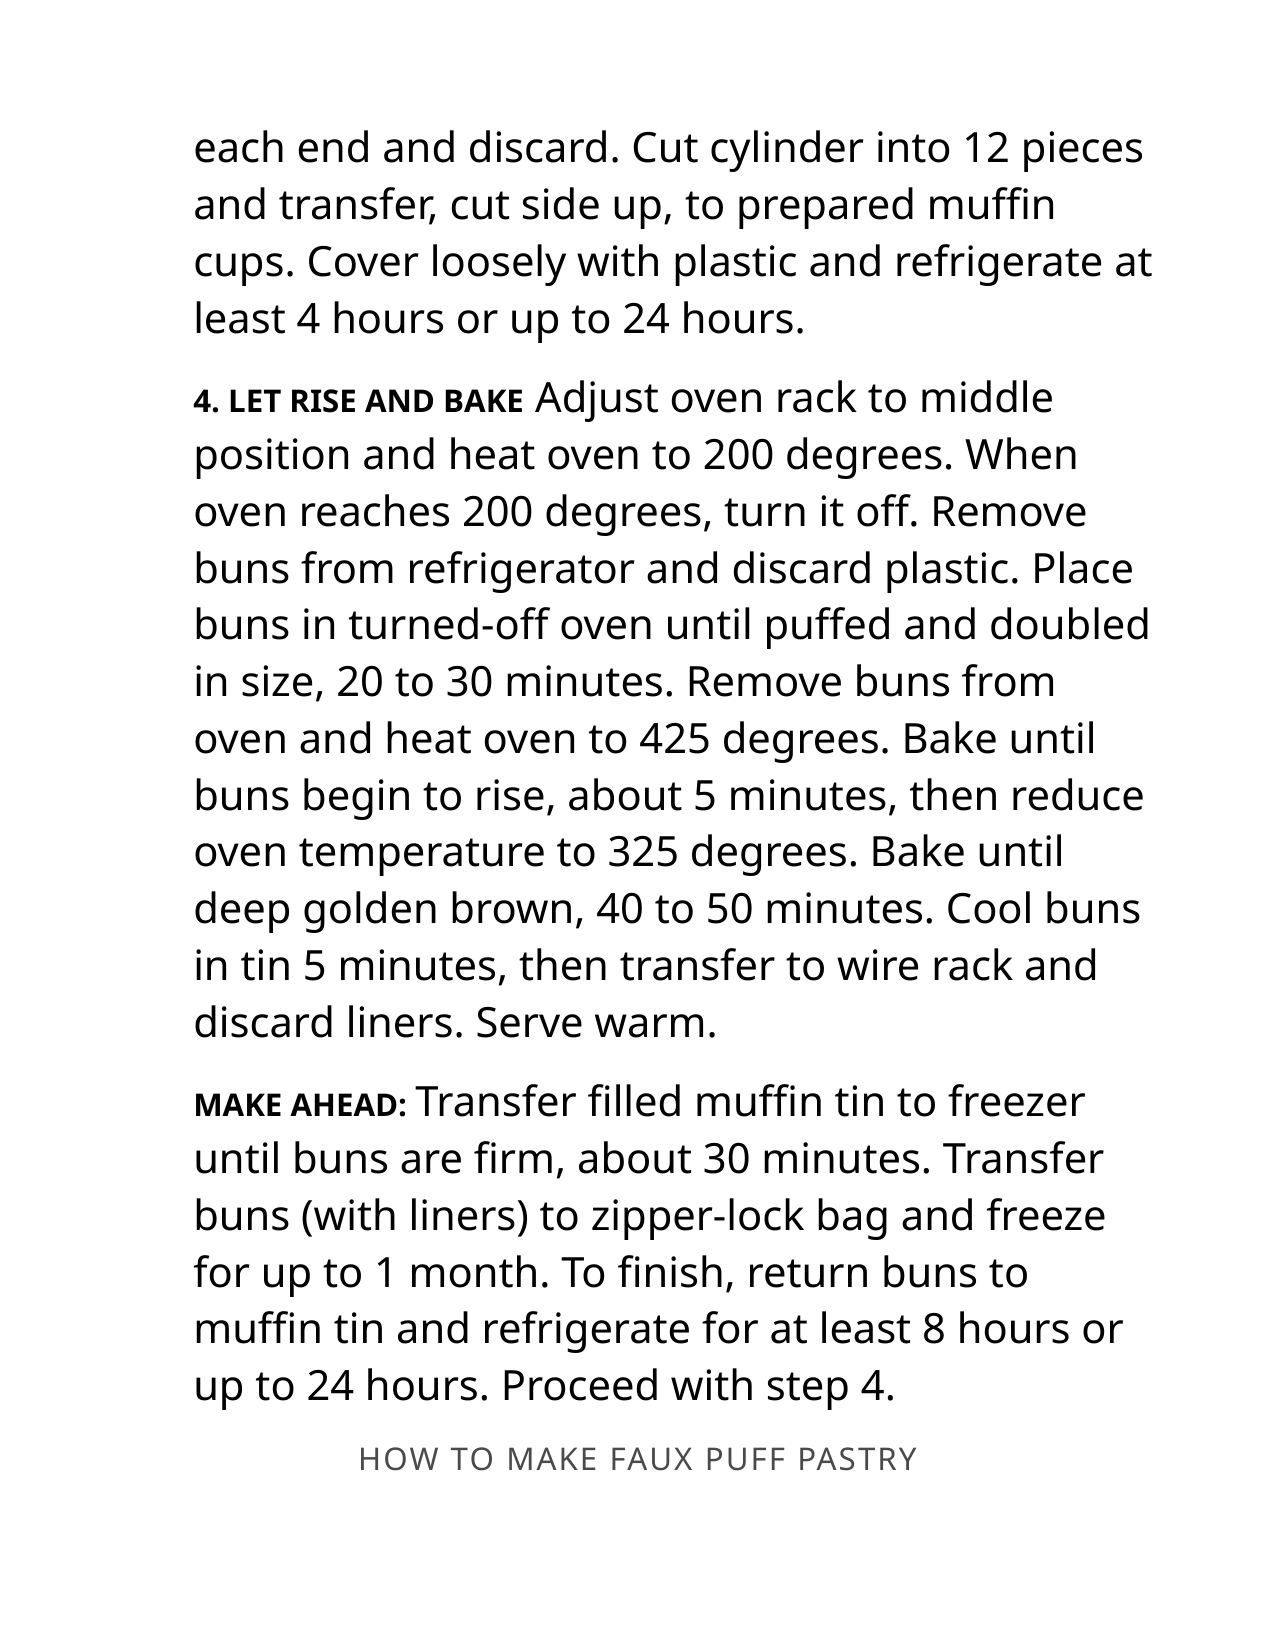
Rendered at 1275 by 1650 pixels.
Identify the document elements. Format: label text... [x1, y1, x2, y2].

text HOW TO MAKE FAUX PUFF PASTRY [118, 1436, 1157, 1479]
text 4. LET RISE AND BAKE Adjust oven rack to middle position and heat oven to 200 degrees. When oven reaches 200 degrees, turn it off. Remove buns from refrigerator and discard plastic. Place buns in turned-off oven until puffed and doubled in size, 20 to 30 minutes. Remove buns from oven and heat oven to 425 degrees. Bake until buns begin to rise, about 5 minutes, then reduce oven temperature to 325 degrees. Bake until deep golden brown, 40 to 50 minutes. Cool buns in tin 5 minutes, then transfer to wire rack and discard liners. Serve warm. [118, 368, 1157, 1049]
text each end and discard. Cut cylinder into 12 pieces and transfer, cut side up, to prepared muffin cups. Cover loosely with plastic and refrigerate at least 4 hours or up to 24 hours. [118, 118, 1157, 345]
text MAKE AHEAD: Transfer filled muffin tin to freezer until buns are firm, about 30 minutes. Transfer buns (with liners) to zipper-lock bag and freeze for up to 1 month. To finish, return buns to muffin tin and refrigerate for at least 8 hours or up to 24 hours. Proceed with step 4. [118, 1072, 1157, 1413]
